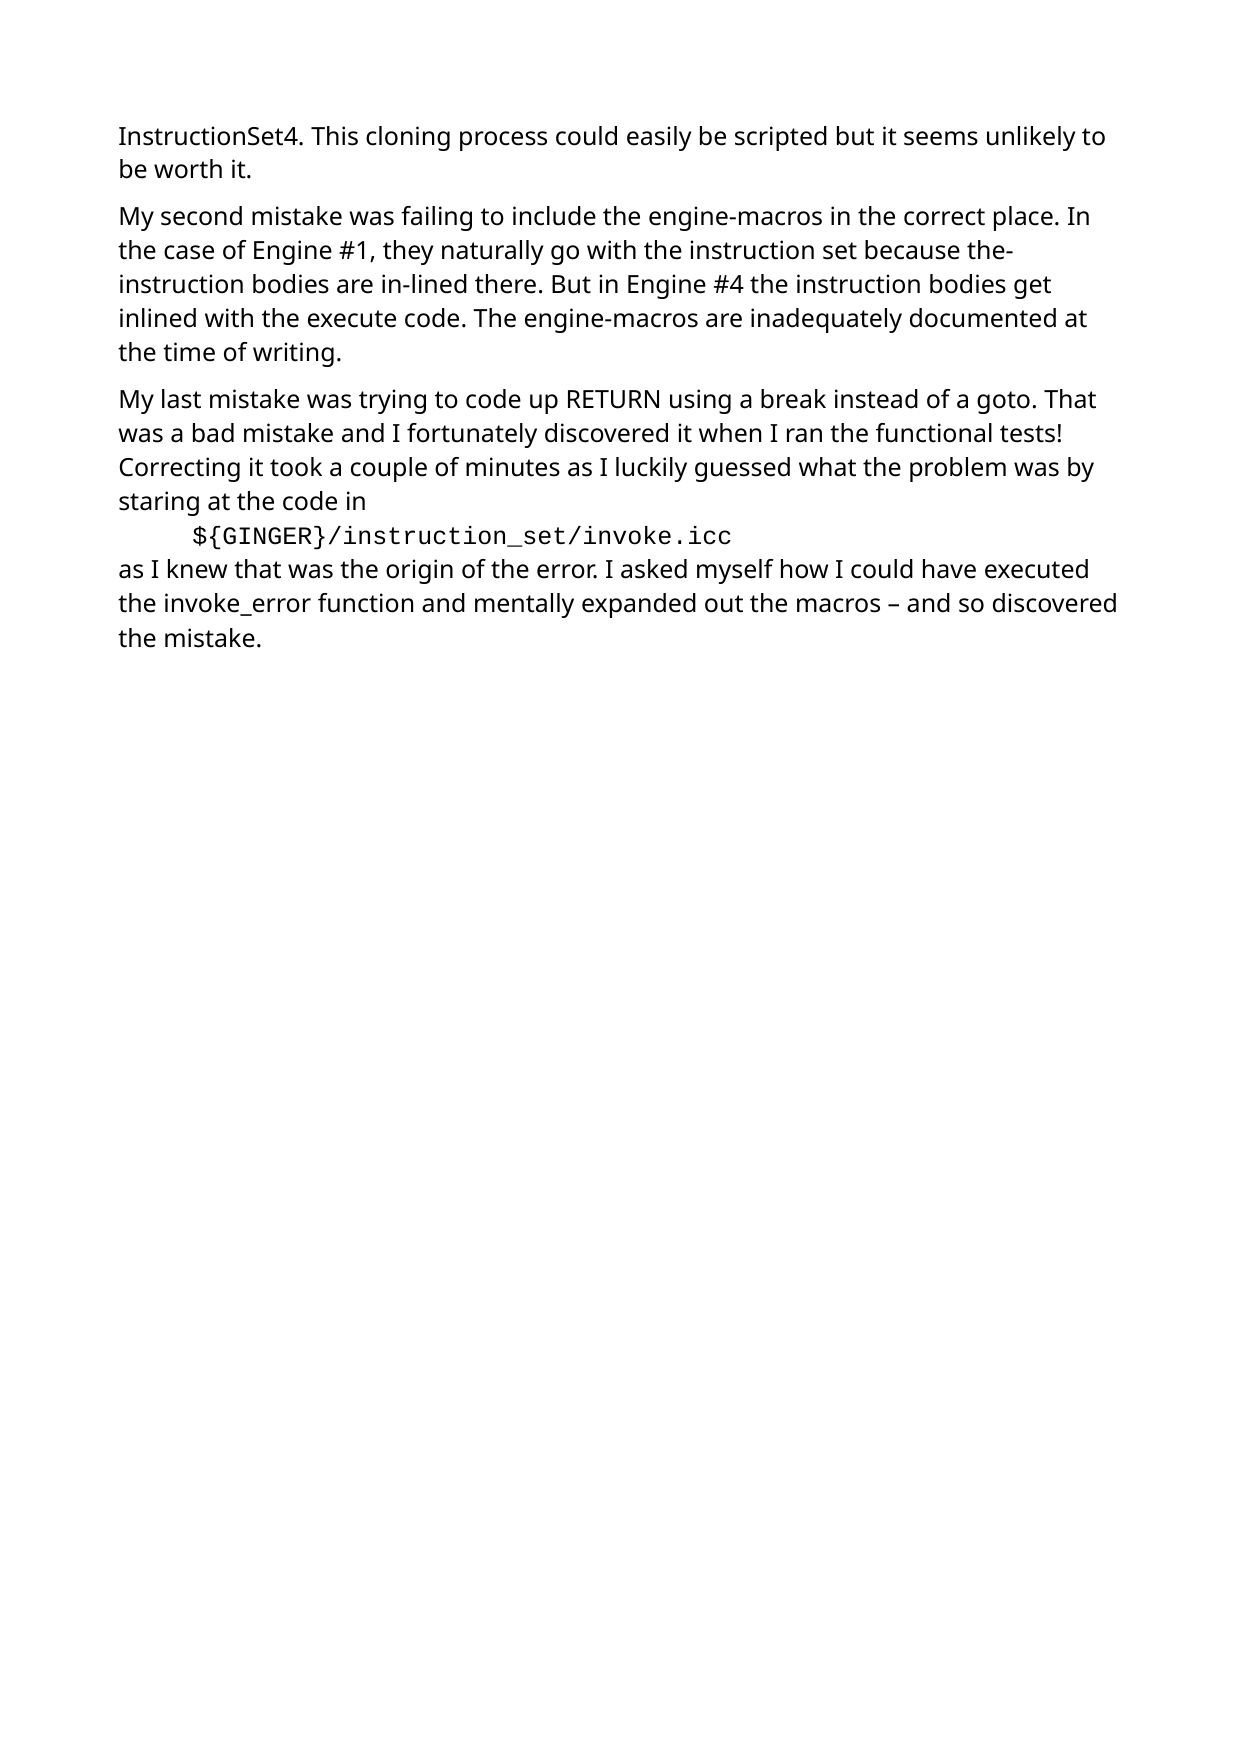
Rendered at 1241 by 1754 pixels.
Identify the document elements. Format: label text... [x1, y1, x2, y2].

text My second mistake was failing to include the engine-macros in the correct place. In the case of Engine #1, they naturally go with the instruction set because the-instruction bodies are in-lined there. But in Engine #4 the instruction bodies get inlined with the execute code. The engine-macros are inadequately documented at the time of writing. [118, 199, 1122, 369]
text My last mistake was trying to code up RETURN using a break instead of a goto. That was a bad mistake and I fortunately discovered it when I ran the functional tests! Correcting it took a couple of minutes as I luckily guessed what the problem was by staring at the code in ${GINGER}/instruction_set/invoke.icc as I knew that was the origin of the error. I asked myself how I could have executed the invoke_error function and mentally expanded out the macros – and so discovered the mistake. [118, 382, 1122, 654]
text InstructionSet4. This cloning process could easily be scripted but it seems unlikely to be worth it. [118, 118, 1122, 186]
